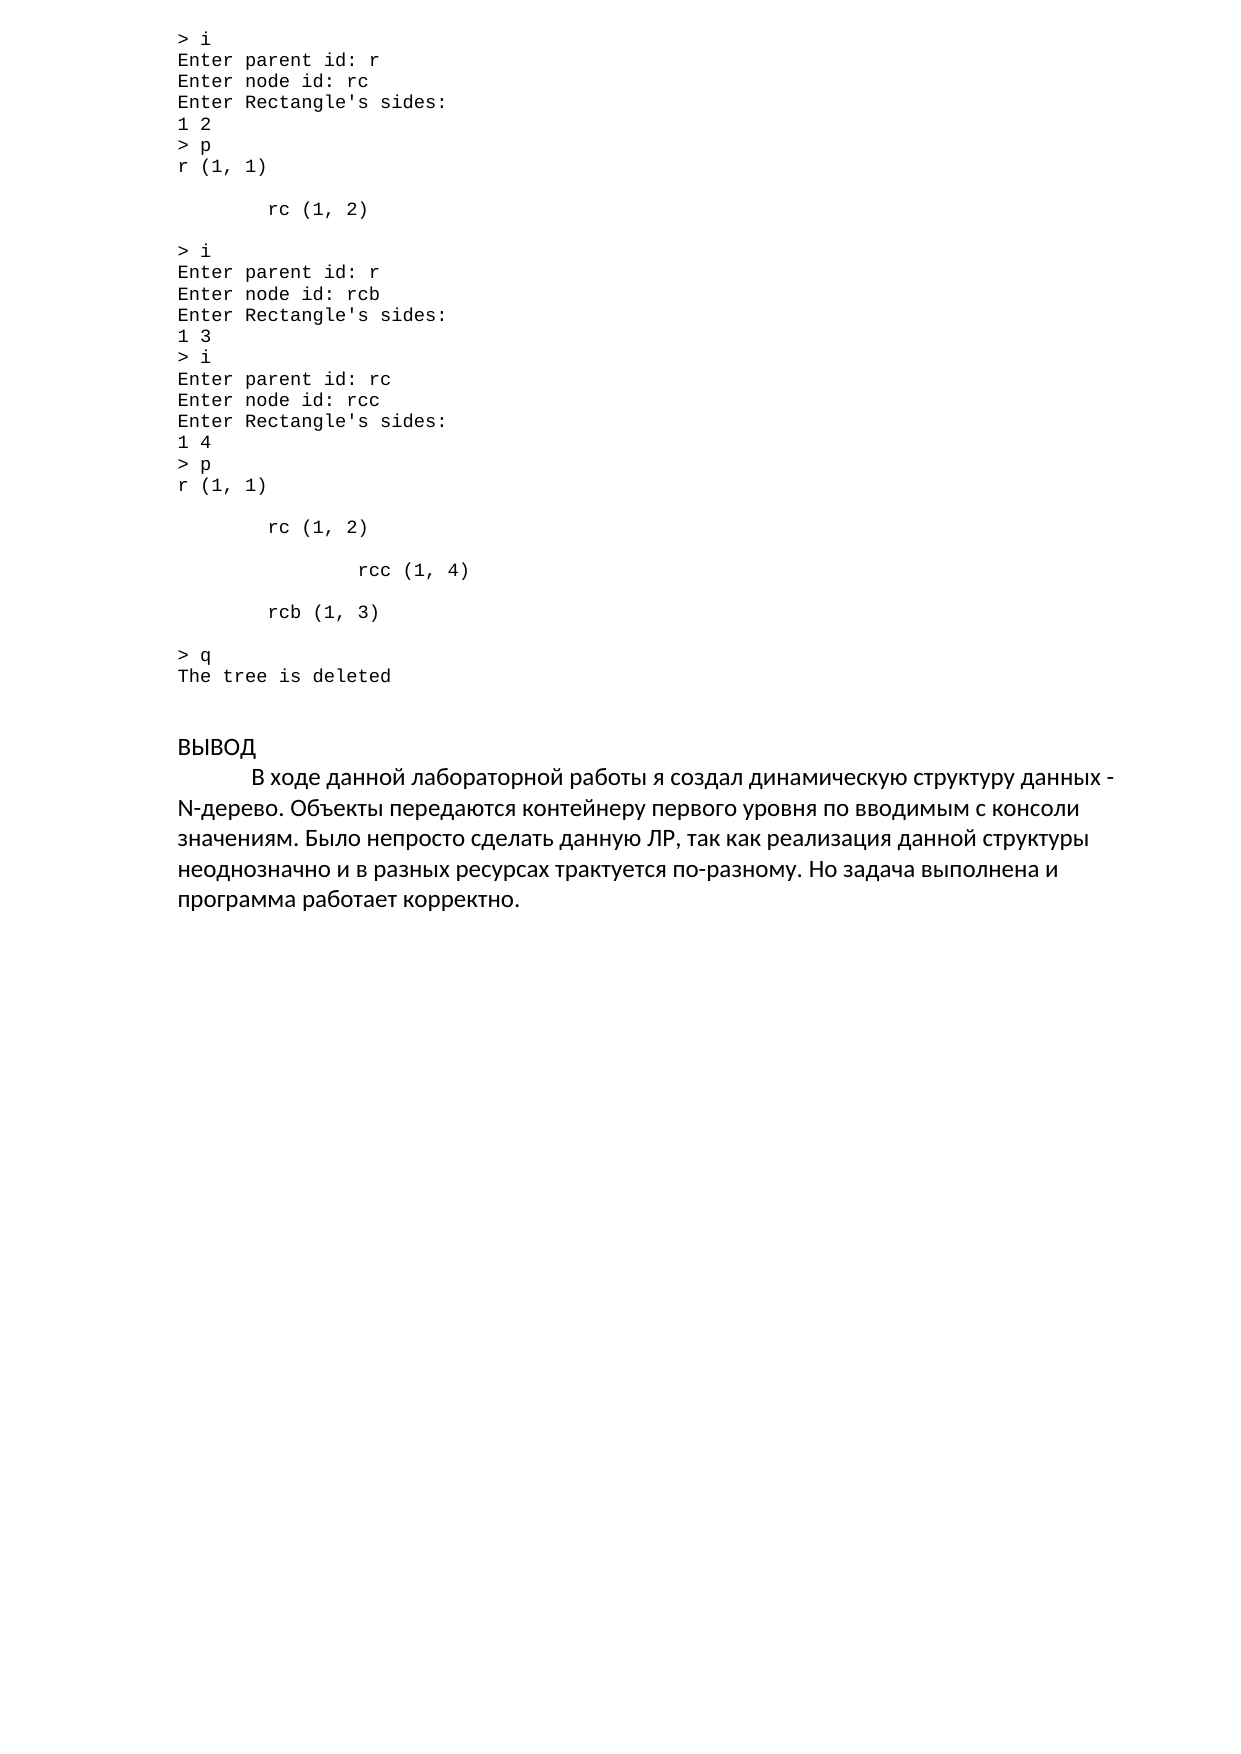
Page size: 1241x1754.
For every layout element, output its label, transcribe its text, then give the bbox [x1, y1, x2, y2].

text r (1, 1) [177, 476, 1152, 497]
text > q [177, 646, 1152, 667]
text Enter Rectangle's sides: [177, 93, 1152, 114]
text 1 4 [177, 433, 1152, 454]
text Enter parent id: r [177, 51, 1152, 72]
text > i [177, 242, 1152, 263]
text The tree is deleted [177, 667, 1152, 688]
text В ходе данной лабораторной работы я создал динамическую структуру данных - N-дерево. Объекты передаются контейнеру первого уровня по вводимым с консоли значениям. Было непросто сделать данную ЛР, так как реализация данной структуры неоднозначно и в разных ресурсах трактуется по-разному. Но задача выполнена и программа работает корректно. [177, 761, 1152, 914]
text Enter Rectangle's sides: [177, 306, 1152, 327]
text Enter Rectangle's sides: [177, 412, 1152, 433]
text r (1, 1) [177, 157, 1152, 178]
text 1 3 [177, 327, 1152, 348]
text > i [177, 29, 1152, 51]
text rcb (1, 3) [177, 603, 1152, 624]
text ВЫВОД [177, 731, 1152, 761]
text Enter node id: rcb [177, 284, 1152, 306]
text > i [177, 348, 1152, 369]
text Enter parent id: r [177, 263, 1152, 284]
text Enter node id: rc [177, 72, 1152, 93]
text rc (1, 2) [177, 199, 1152, 221]
text rcc (1, 4) [177, 561, 1152, 582]
text > p [177, 136, 1152, 157]
text Enter node id: rcc [177, 391, 1152, 412]
text Enter parent id: rc [177, 369, 1152, 391]
text rc (1, 2) [177, 518, 1152, 539]
text > p [177, 454, 1152, 476]
text 1 2 [177, 114, 1152, 136]
